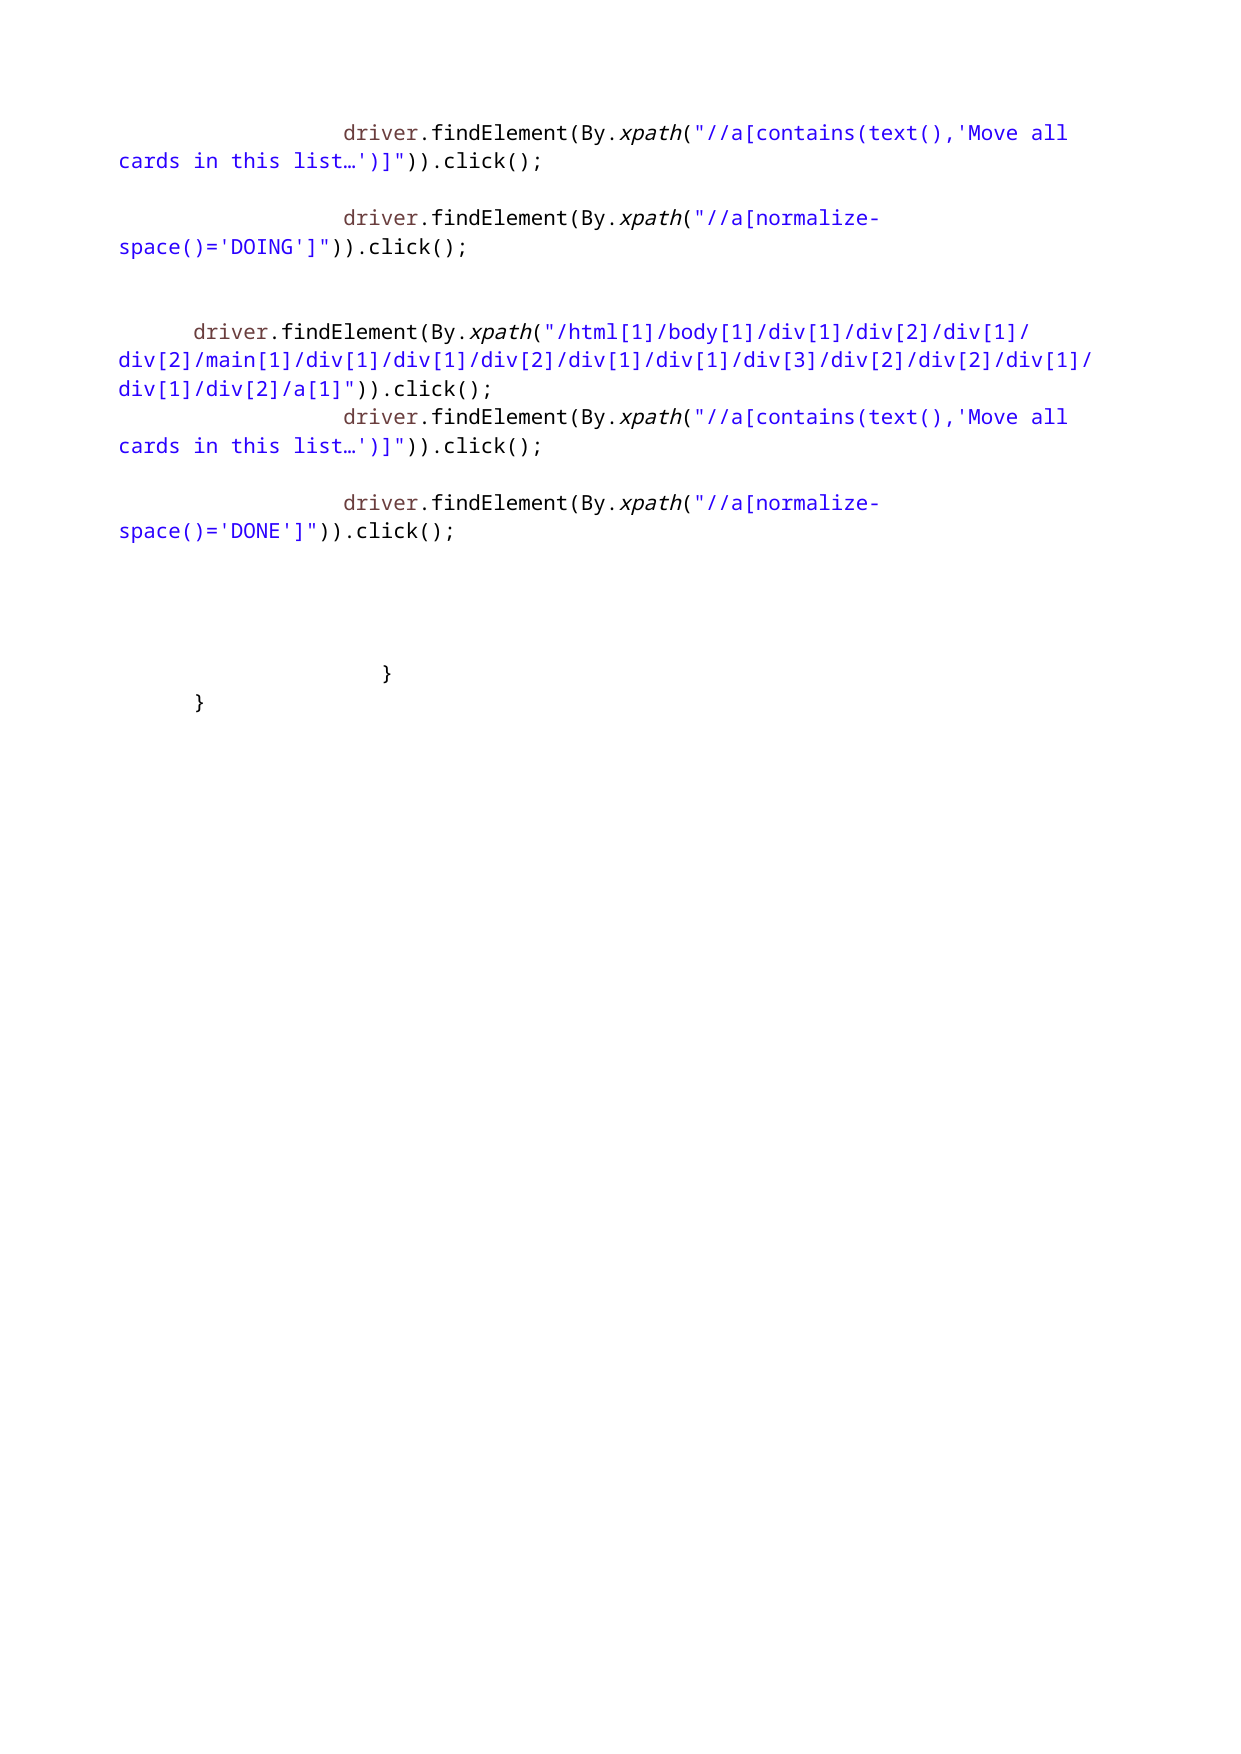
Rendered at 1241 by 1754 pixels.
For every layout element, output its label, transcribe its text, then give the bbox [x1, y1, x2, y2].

text driver.findElement(By.xpath("/html[1]/body[1]/div[1]/div[2]/div[1]/div[2]/main[1]/div[1]/div[1]/div[2]/div[1]/div[1]/div[3]/div[2]/div[2]/div[1]/div[1]/div[2]/a[1]")).click(); [118, 289, 1122, 402]
text } [118, 658, 1122, 687]
text driver.findElement(By.xpath("//a[normalize-space()='DONE']")).click(); [118, 488, 1122, 545]
text driver.findElement(By.xpath("//a[contains(text(),'Move all cards in this list…')]")).click(); [118, 402, 1122, 459]
text } [118, 687, 1122, 715]
text driver.findElement(By.xpath("//a[contains(text(),'Move all cards in this list…')]")).click(); [118, 118, 1122, 175]
text driver.findElement(By.xpath("//a[normalize-space()='DOING']")).click(); [118, 203, 1122, 260]
